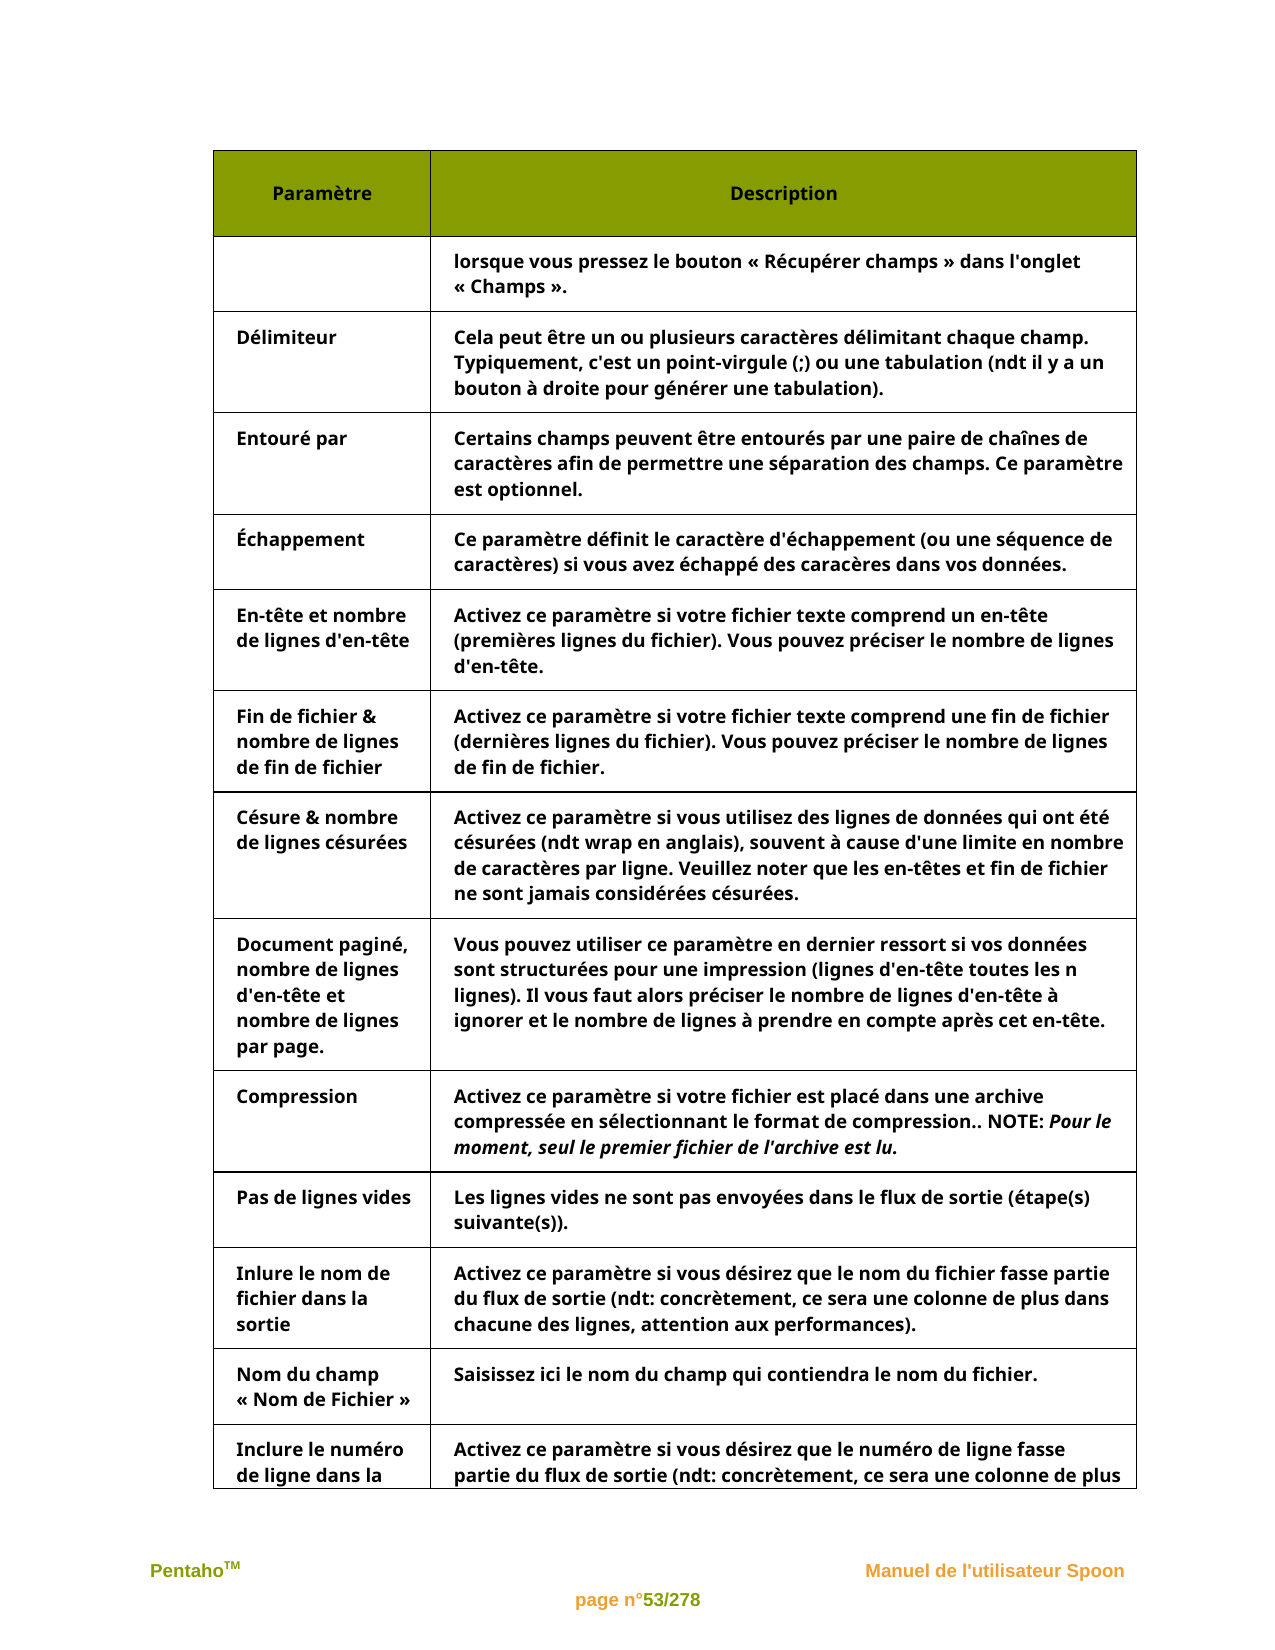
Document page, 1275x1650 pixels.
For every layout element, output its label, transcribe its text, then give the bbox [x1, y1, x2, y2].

table_cell Activez ce paramètre si vous utilisez des lignes de données qui ont été césurées (ndt wrap en anglais), souvent à cause d'une limite en nombre de caractères par ligne. Veuillez noter que les en-têtes et fin de fichier ne sont jamais considérées césurées. [431, 793, 1136, 918]
table_cell Activez ce paramètre si votre fichier texte comprend une fin de fichier (dernières lignes du fichier). Vous pouvez préciser le nombre de lignes de fin de fichier. [431, 691, 1136, 791]
table_cell Activez ce paramètre si votre fichier est placé dans une archive compressée en sélectionnant le format de compression.. NOTE: Pour le moment, seul le premier fichier de l'archive est lu. [431, 1071, 1136, 1171]
table_cell lorsque vous pressez le bouton « Récupérer champs » dans l'onglet « Champs ». [431, 237, 1136, 311]
table_cell Nom du champ « Nom de Fichier » [214, 1349, 430, 1424]
table_cell Vous pouvez utiliser ce paramètre en dernier ressort si vos données sont structurées pour une impression (lignes d'en-tête toutes les n lignes). Il vous faut alors préciser le nombre de lignes d'en-tête à ignorer et le nombre de lignes à prendre en compte après cet en-tête. [431, 919, 1136, 1070]
table_cell Césure & nombre de lignes césurées [214, 793, 430, 918]
table_header Paramètre [214, 151, 430, 236]
table_cell Entouré par [214, 413, 430, 513]
table_cell Activez ce paramètre si votre fichier texte comprend un en-tête (premières lignes du fichier). Vous pouvez préciser le nombre de lignes d'en-tête. [431, 590, 1136, 690]
table_header Description [431, 151, 1136, 236]
table_cell Activez ce paramètre si vous désirez que le nom du fichier fasse partie du flux de sortie (ndt: concrètement, ce sera une colonne de plus dans chacune des lignes, attention aux performances). [431, 1248, 1136, 1348]
table_cell Activez ce paramètre si vous désirez que le numéro de ligne fasse partie du flux de sortie (ndt: concrètement, ce sera une colonne de plus [431, 1425, 1136, 1488]
table_cell Fin de fichier & nombre de lignes de fin de fichier [214, 691, 430, 791]
table_cell Inclure le numéro de ligne dans la [214, 1425, 430, 1488]
table_cell Les lignes vides ne sont pas envoyées dans le flux de sortie (étape(s) suivante(s)). [431, 1173, 1136, 1247]
table_cell Cela peut être un ou plusieurs caractères délimitant chaque champ. Typiquement, c'est un point-virgule (;) ou une tabulation (ndt il y a un bouton à droite pour générer une tabulation). [431, 312, 1136, 412]
table_cell Document paginé, nombre de lignes d'en-tête et nombre de lignes par page. [214, 919, 430, 1070]
table_cell Inlure le nom de fichier dans la sortie [214, 1248, 430, 1348]
table_cell Échappement [214, 515, 430, 589]
table_cell Compression [214, 1071, 430, 1171]
table_cell Pas de lignes vides [214, 1173, 430, 1247]
table_cell Délimiteur [214, 312, 430, 412]
table_cell Ce paramètre définit le caractère d'échappement (ou une séquence de caractères) si vous avez échappé des caracères dans vos données. [431, 515, 1136, 589]
table_cell Certains champs peuvent être entourés par une paire de chaînes de caractères afin de permettre une séparation des champs. Ce paramètre est optionnel. [431, 413, 1136, 513]
table_cell Saisissez ici le nom du champ qui contiendra le nom du fichier. [431, 1349, 1136, 1424]
table_cell [214, 237, 430, 311]
table_cell En-tête et nombre de lignes d'en-tête [214, 590, 430, 690]
